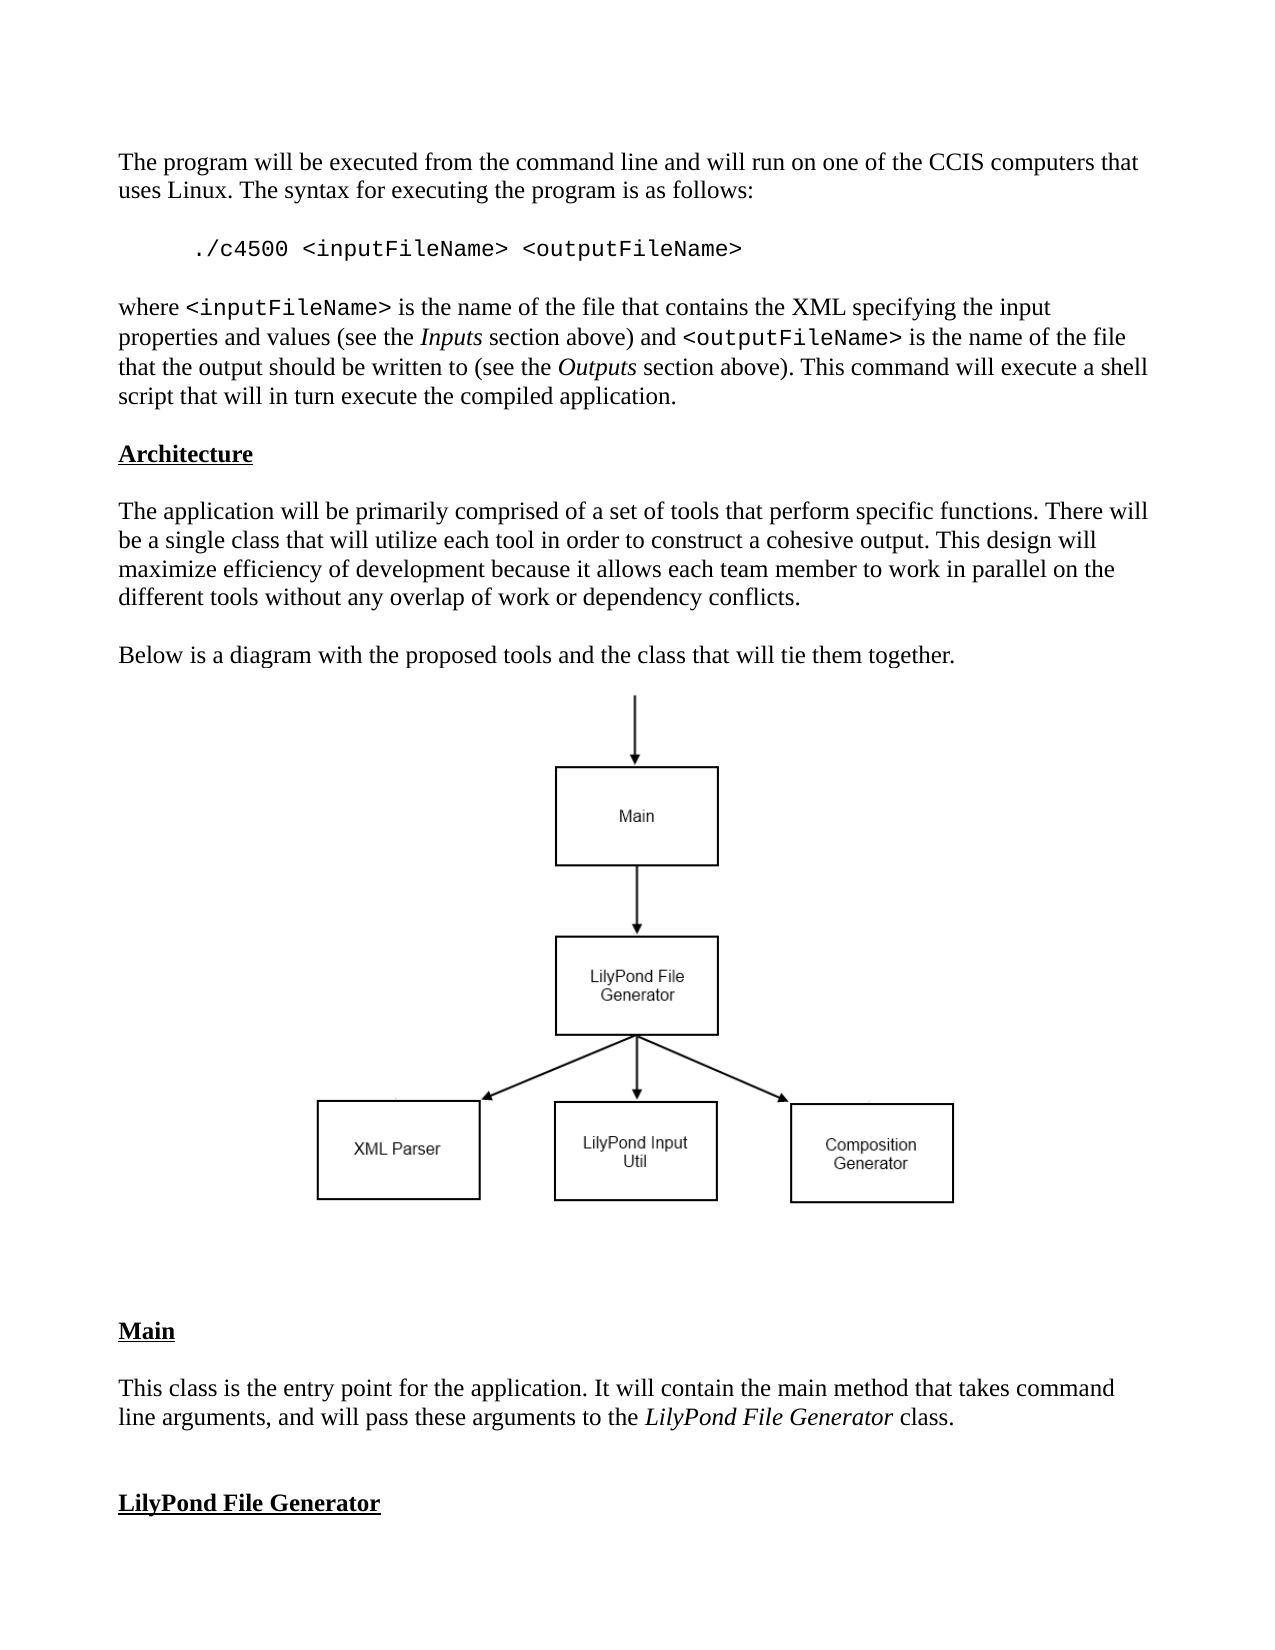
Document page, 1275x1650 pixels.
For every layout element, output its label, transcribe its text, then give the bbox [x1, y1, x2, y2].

picture [225, 668, 1050, 1288]
text The application will be primarily comprised of a set of tools that perform specific functions. There will be a single class that will utilize each tool in order to construct a cohesive output. This design will maximize efficiency of development because it allows each team member to work in parallel on the different tools without any overlap of work or dependency conflicts. [118, 496, 1157, 611]
text This class is the entry point for the application. It will contain the main method that takes command line arguments, and will pass these arguments to the LilyPond File Generator class. [118, 1373, 1157, 1431]
text Main [118, 1316, 1157, 1345]
text Architecture [118, 439, 1157, 467]
text The program will be executed from the command line and will run on one of the CCIS computers that uses Linux. The syntax for executing the program is as follows: [118, 147, 1157, 204]
text LilyPond File Generator [118, 1488, 1157, 1517]
text ./c4500 <inputFileName> <outputFileName> [118, 233, 1157, 263]
text where <inputFileName> is the name of the file that contains the XML specifying the input properties and values (see the Inputs section above) and <outputFileName> is the name of the file that the output should be written to (see the Outputs section above). This command will execute a shell script that will in turn execute the compiled application. [118, 292, 1157, 410]
text Below is a diagram with the proposed tools and the class that will tie them together. [118, 640, 1157, 669]
